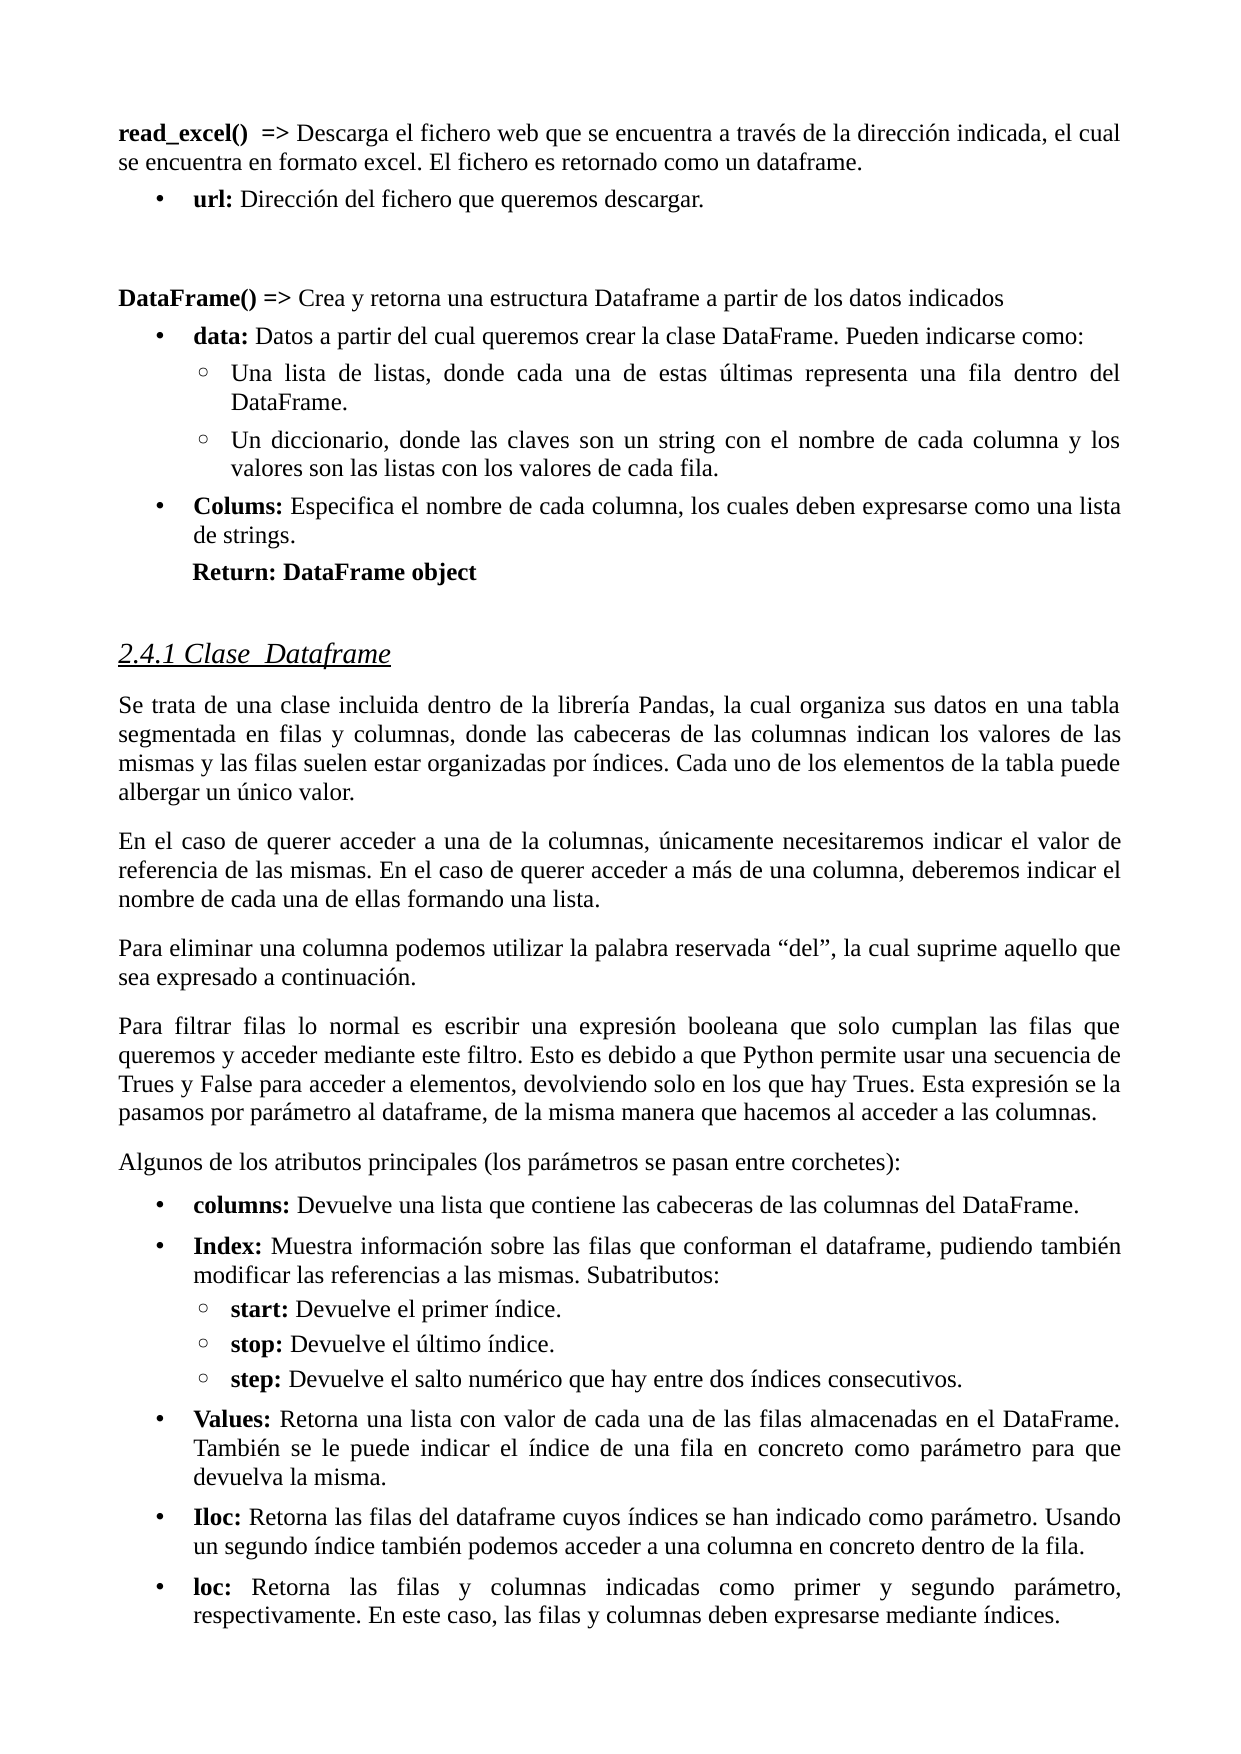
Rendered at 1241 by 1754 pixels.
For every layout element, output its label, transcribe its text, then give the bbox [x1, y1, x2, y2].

list Index: Muestra información sobre las filas que conforman el dataframe, pudiendo también modificar las referencias a las mismas. Subatributos: [156, 1231, 1122, 1288]
list Iloc: Retorna las filas del dataframe cuyos índices se han indicado como parámetro. Usando un segundo índice también podemos acceder a una columna en concreto dentro de la fila. [156, 1502, 1122, 1560]
list stop: Devuelve el último índice. [193, 1329, 1122, 1358]
text Return: DataFrame object [59, 557, 1122, 586]
list columns: Devuelve una lista que contiene las cabeceras de las columnas del DataFrame. [156, 1190, 1122, 1219]
text Para filtrar filas lo normal es escribir una expresión booleana que solo cumplan las filas que queremos y acceder mediante este filtro. Esto es debido a que Python permite usar una secuencia de Trues y False para acceder a elementos, devolviendo solo en los que hay Trues. Esta expresión se la pasamos por parámetro al dataframe, de la misma manera que hacemos al acceder a las columnas. [118, 1011, 1122, 1126]
list start: Devuelve el primer índice. [193, 1294, 1122, 1323]
list Una lista de listas, donde cada una de estas últimas representa una fila dentro del DataFrame. [193, 358, 1122, 416]
text Se trata de una clase incluida dentro de la librería Pandas, la cual organiza sus datos en una tabla segmentada en filas y columnas, donde las cabeceras de las columnas indican los valores de las mismas y las filas suelen estar organizadas por índices. Cada uno de los elementos de la tabla puede albergar un único valor. [59, 691, 1122, 806]
list data: Datos a partir del cual queremos crear la clase DataFrame. Pueden indicarse como: [156, 321, 1122, 349]
text DataFrame() => Crea y retorna una estructura Dataframe a partir de los datos indicados [59, 283, 1122, 312]
text 2.4.1 Clase Dataframe [118, 636, 1122, 670]
text Algunos de los atributos principales (los parámetros se pasan entre corchetes): [59, 1147, 1122, 1176]
list url: Dirección del fichero que queremos descargar. [156, 184, 1122, 213]
list Un diccionario, donde las claves son un string con el nombre de cada columna y los valores son las listas con los valores de cada fila. [193, 425, 1122, 482]
list Values: Retorna una lista con valor de cada una de las filas almacenadas en el DataFrame. También se le puede indicar el índice de una fila en concreto como parámetro para que devuelva la misma. [156, 1404, 1122, 1491]
text read_excel() => Descarga el fichero web que se encuentra a través de la dirección indicada, el cual se encuentra en formato excel. El fichero es retornado como un dataframe. [59, 118, 1122, 176]
list Colums: Especifica el nombre de cada columna, los cuales deben expresarse como una lista de strings. [156, 491, 1122, 549]
text Para eliminar una columna podemos utilizar la palabra reservada “del”, la cual suprime aquello que sea expresado a continuación. [118, 933, 1122, 991]
list loc: Retorna las filas y columnas indicadas como primer y segundo parámetro, respectivamente. En este caso, las filas y columnas deben expresarse mediante índices. [156, 1572, 1122, 1629]
list step: Devuelve el salto numérico que hay entre dos índices consecutivos. [193, 1364, 1122, 1392]
text En el caso de querer acceder a una de la columnas, únicamente necesitaremos indicar el valor de referencia de las mismas. En el caso de querer acceder a más de una columna, deberemos indicar el nombre de cada una de ellas formando una lista. [118, 826, 1122, 912]
